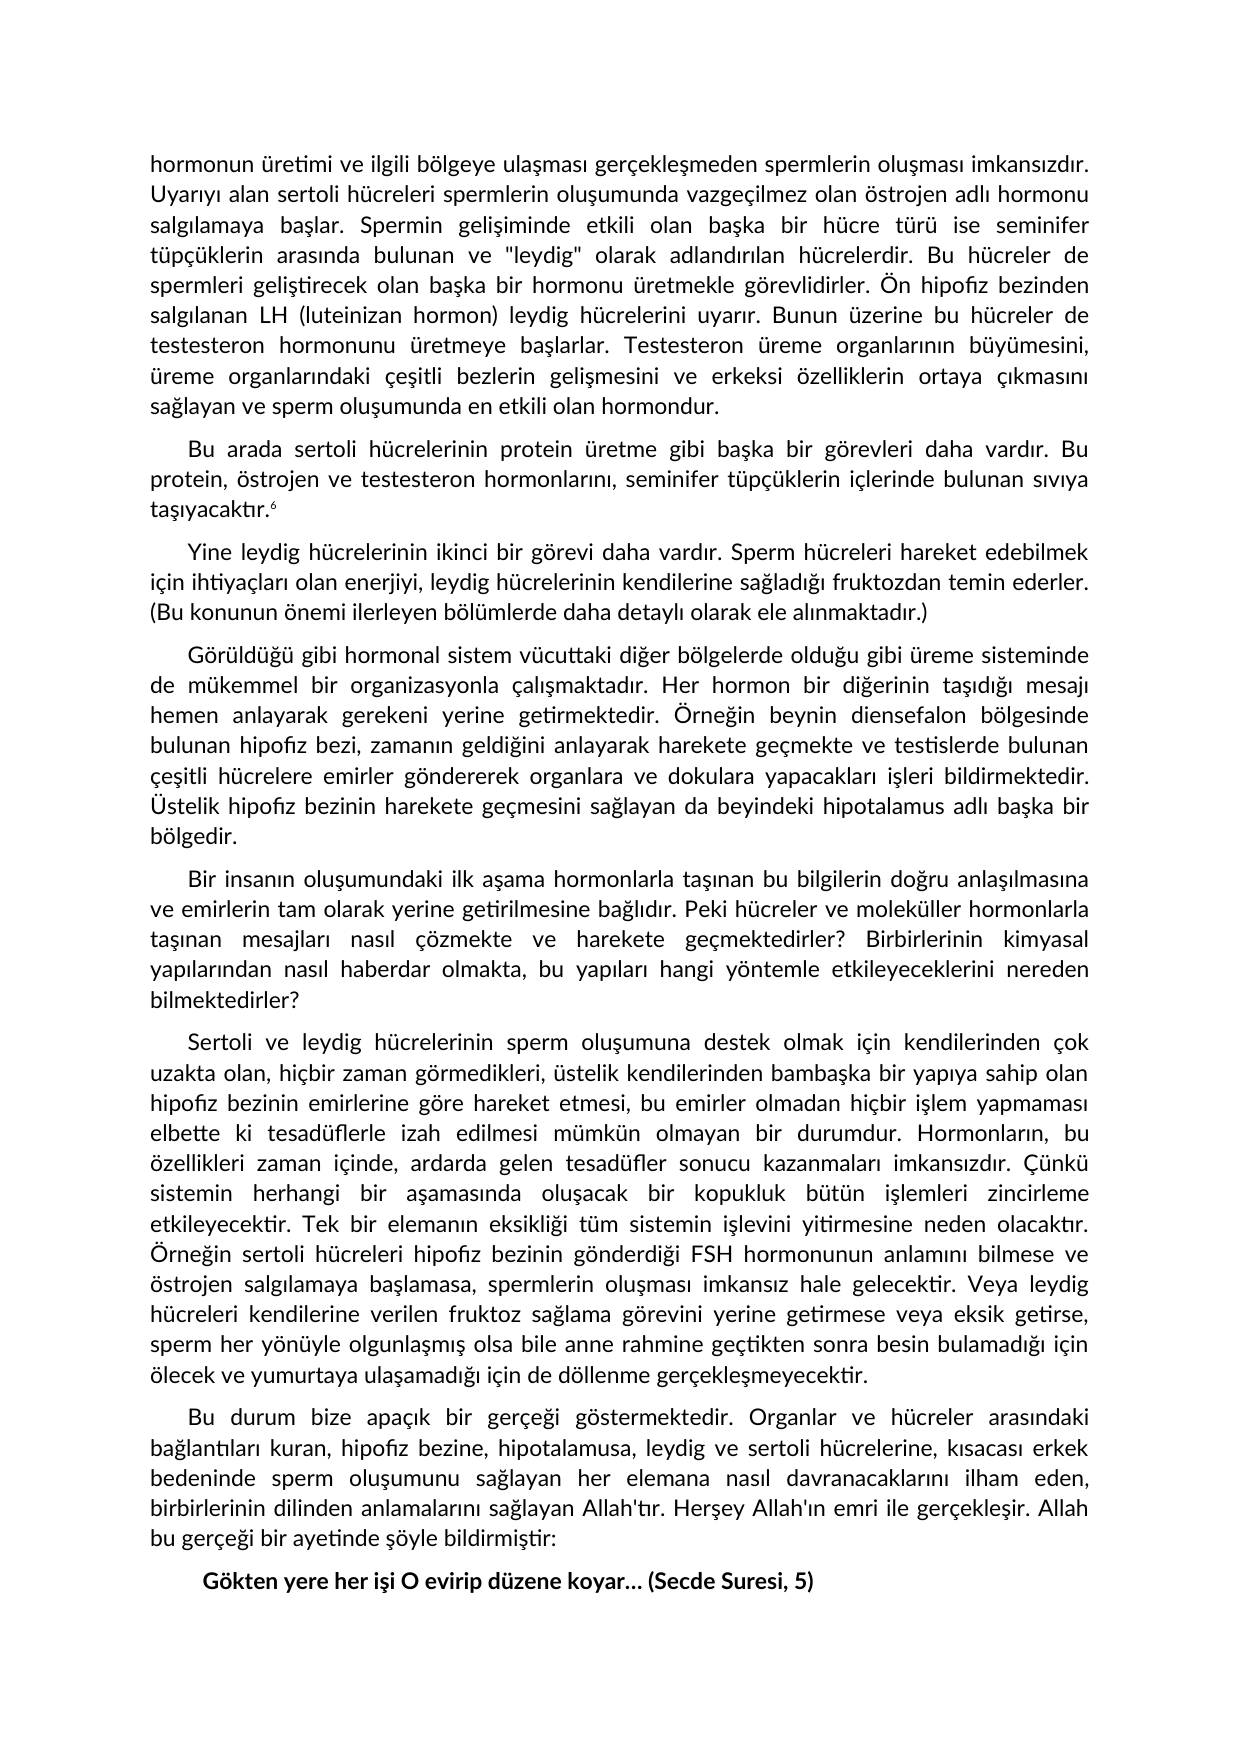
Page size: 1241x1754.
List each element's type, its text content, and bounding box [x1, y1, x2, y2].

text Bir insanın oluşumundaki ilk aşama hormonlarla taşınan bu bilgilerin doğru anlaşılmasına ve emirlerin tam olarak yerine getirilmesine bağlıdır. Peki hücreler ve moleküller hormonlarla taşınan mesajları nasıl çözmekte ve harekete geçmektedirler? Birbirlerinin kimyasal yapılarından nasıl haberdar olmakta, bu yapıları hangi yöntemle etkileyeceklerini nereden bilmektedirler? [150, 864, 1090, 1013]
text Bu arada sertoli hücrelerinin protein üretme gibi başka bir görevleri daha vardır. Bu protein, östrojen ve testesteron hormonlarını, seminifer tüpçüklerin içlerinde bulunan sıvıya taşıyacaktır.6 [150, 434, 1090, 522]
text Bu durum bize apaçık bir gerçeği göstermektedir. Organlar ve hücreler arasındaki bağlantıları kuran, hipofiz bezine, hipotalamusa, leydig ve sertoli hücrelerine, kısacası erkek bedeninde sperm oluşumunu sağlayan her elemana nasıl davranacaklarını ilham eden, birbirlerinin dilinden anlamalarını sağlayan Allah'tır. Herşey Allah'ın emri ile gerçekleşir. Allah bu gerçeği bir ayetinde şöyle bildirmiştir: [150, 1403, 1090, 1551]
text Sertoli ve leydig hücrelerinin sperm oluşumuna destek olmak için kendilerinden çok uzakta olan, hiçbir zaman görmedikleri, üstelik kendilerinden bambaşka bir yapıya sahip olan hipofiz bezinin emirlerine göre hareket etmesi, bu emirler olmadan hiçbir işlem yapmaması elbette ki tesadüflerle izah edilmesi mümkün olmayan bir durumdur. Hormonların, bu özellikleri zaman içinde, ardarda gelen tesadüfler sonucu kazanmaları imkansızdır. Çünkü sistemin herhangi bir aşamasında oluşacak bir kopukluk bütün işlemleri zincirleme etkileyecektir. Tek bir elemanın eksikliği tüm sistemin işlevini yitirmesine neden olacaktır. Örneğin sertoli hücreleri hipofiz bezinin gönderdiği FSH hormonunun anlamını bilmese ve östrojen salgılamaya başlamasa, spermlerin oluşması imkansız hale gelecektir. Veya leydig hücreleri kendilerine verilen fruktoz sağlama görevini yerine getirmese veya eksik getirse, sperm her yönüyle olgunlaşmış olsa bile anne rahmine geçtikten sonra besin bulamadığı için ölecek ve yumurtaya ulaşamadığı için de döllenme gerçekleşmeyecektir. [150, 1028, 1090, 1388]
text hormonun üretimi ve ilgili bölgeye ulaşması gerçekleşmeden spermlerin oluşması imkansızdır. Uyarıyı alan sertoli hücreleri spermlerin oluşumunda vazgeçilmez olan östrojen adlı hormonu salgılamaya başlar. Spermin gelişiminde etkili olan başka bir hücre türü ise seminifer tüpçüklerin arasında bulunan ve "leydig" olarak adlandırılan hücrelerdir. Bu hücreler de spermleri geliştirecek olan başka bir hormonu üretmekle görevlidirler. Ön hipofiz bezinden salgılanan LH (luteinizan hormon) leydig hücrelerini uyarır. Bunun üzerine bu hücreler de testesteron hormonunu üretmeye başlarlar. Testesteron üreme organlarının büyümesini, üreme organlarındaki çeşitli bezlerin gelişmesini ve erkeksi özelliklerin ortaya çıkmasını sağlayan ve sperm oluşumunda en etkili olan hormondur. [150, 150, 1090, 419]
text Gökten yere her işi O evirip düzene koyar… (Secde Suresi, 5) [202, 1567, 1068, 1594]
text Görüldüğü gibi hormonal sistem vücuttaki diğer bölgelerde olduğu gibi üreme sisteminde de mükemmel bir organizasyonla çalışmaktadır. Her hormon bir diğerinin taşıdığı mesajı hemen anlayarak gerekeni yerine getirmektedir. Örneğin beynin diensefalon bölgesinde bulunan hipofiz bezi, zamanın geldiğini anlayarak harekete geçmekte ve testislerde bulunan çeşitli hücrelere emirler göndererek organlara ve dokulara yapacakları işleri bildirmektedir. Üstelik hipofiz bezinin harekete geçmesini sağlayan da beyindeki hipotalamus adlı başka bir bölgedir. [150, 641, 1090, 849]
text Yine leydig hücrelerinin ikinci bir görevi daha vardır. Sperm hücreleri hareket edebilmek için ihtiyaçları olan enerjiyi, leydig hücrelerinin kendilerine sağladığı fruktozdan temin ederler. (Bu konunun önemi ilerleyen bölümlerde daha detaylı olarak ele alınmaktadır.) [150, 537, 1090, 625]
